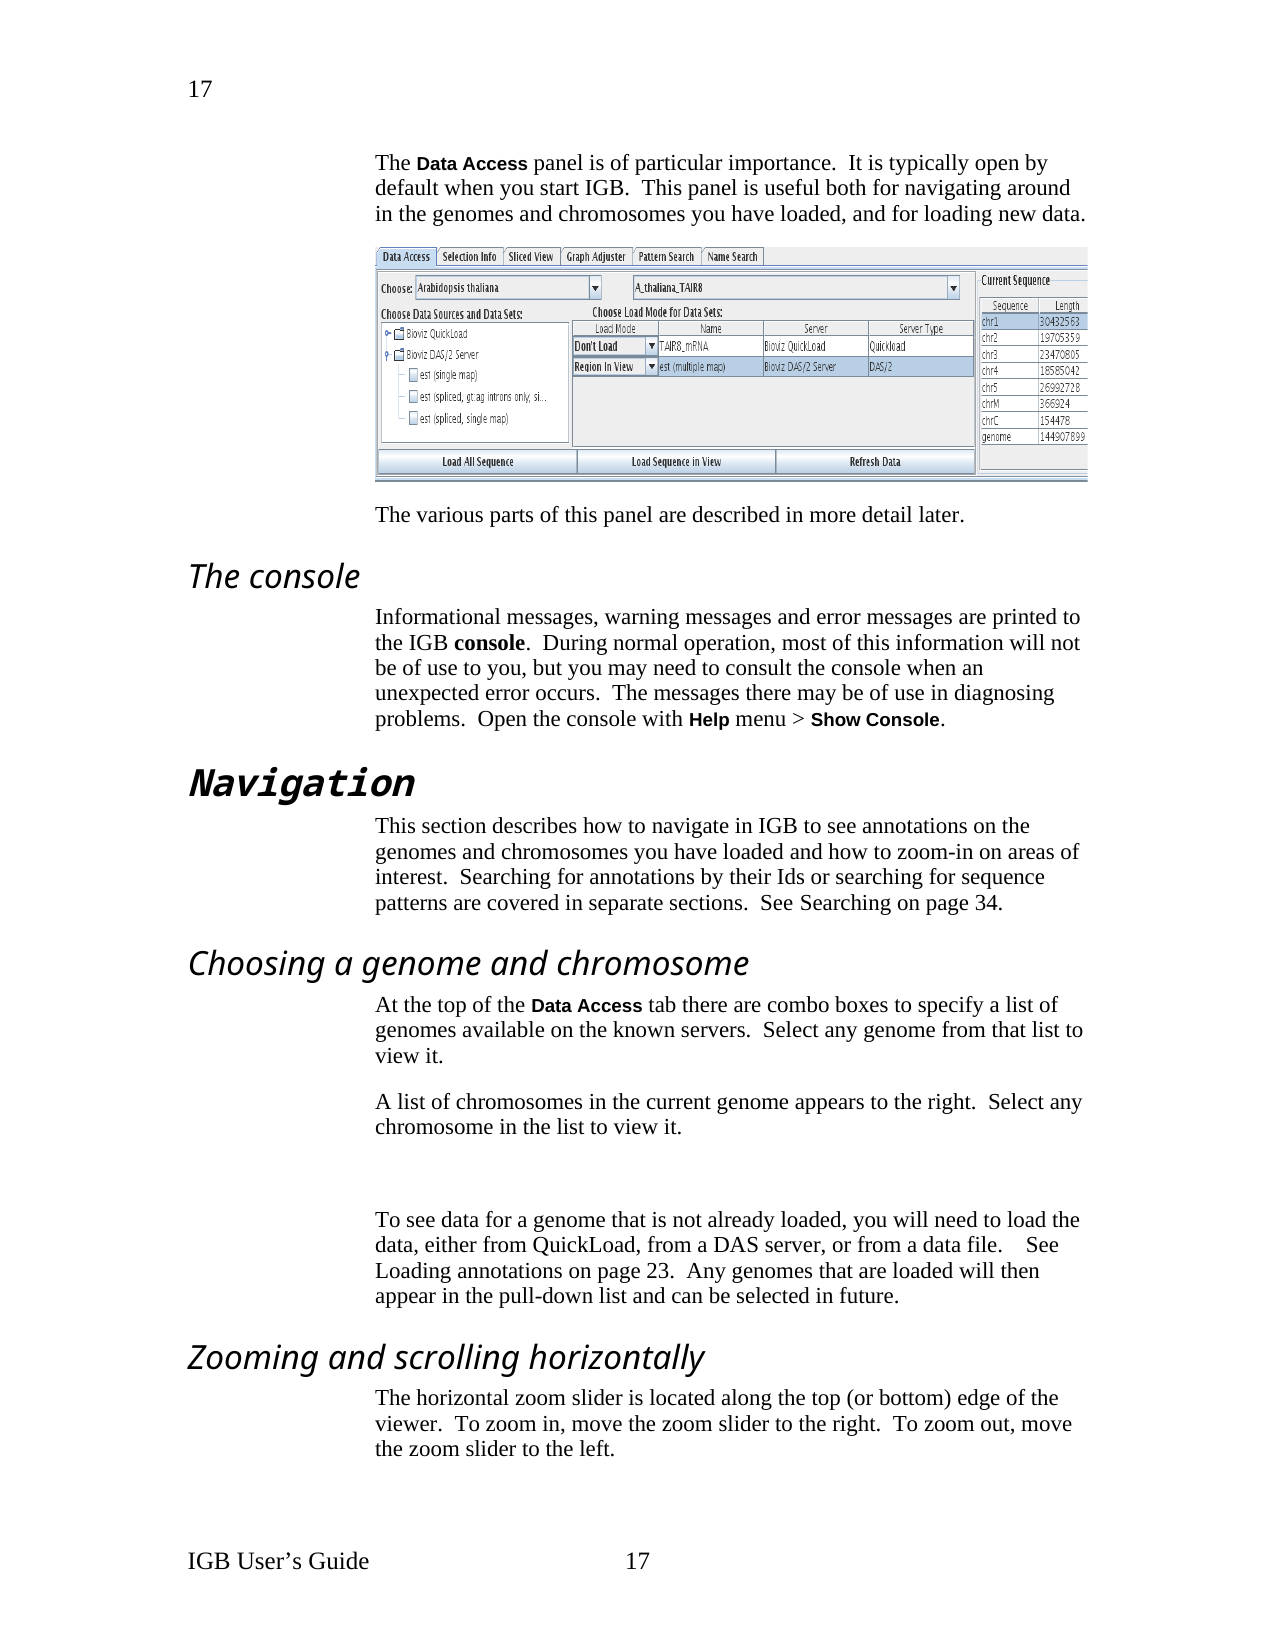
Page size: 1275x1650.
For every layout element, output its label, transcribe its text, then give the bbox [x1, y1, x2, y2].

text The Data Access panel is of particular importance. It is typically open by default when you start IGB. This panel is useful both for navigating around in the genomes and chromosomes you have loaded, and for loading new data. [375, 150, 1087, 226]
subtitle Zooming and scrolling horizontally [187, 1333, 1087, 1379]
text The horizontal zoom slider is located along the top (or bottom) edge of the viewer. To zoom in, move the zoom slider to the right. To zoom out, move the zoom slider to the left. [375, 1385, 1087, 1461]
text Informational messages, warning messages and error messages are printed to the IGB console. During normal operation, most of this information will not be of use to you, but you may need to consult the console when an unexpected error occurs. The messages there may be of use in diagnosing problems. Open the console with Help menu > Show Console. [375, 604, 1087, 731]
text At the top of the Data Access tab there are combo boxes to specify a list of genomes available on the known servers. Select any genome from that list to view it. [375, 992, 1087, 1068]
subtitle The console [187, 552, 1087, 598]
text The various parts of this panel are described in more detail later. [375, 502, 1087, 527]
subtitle Navigation [187, 756, 1087, 807]
text To see data for a genome that is not already loaded, you will need to load the data, either from QuickLoad, from a DAS server, or from a data file. See Loading annotations on page 23. Any genomes that are loaded will then appear in the pull-down list and can be selected in future. [375, 1207, 1087, 1308]
subtitle Choosing a genome and chromosome [187, 940, 1087, 986]
picture [375, 247, 1088, 482]
text This section describes how to navigate in IGB to see annotations on the genomes and chromosomes you have loaded and how to zoom-in on areas of interest. Searching for annotations by their Ids or searching for sequence patterns are covered in separate sections. See Searching on page 34. [375, 813, 1087, 915]
text A list of chromosomes in the current genome appears to the right. Select any chromosome in the list to view it. [375, 1089, 1087, 1140]
